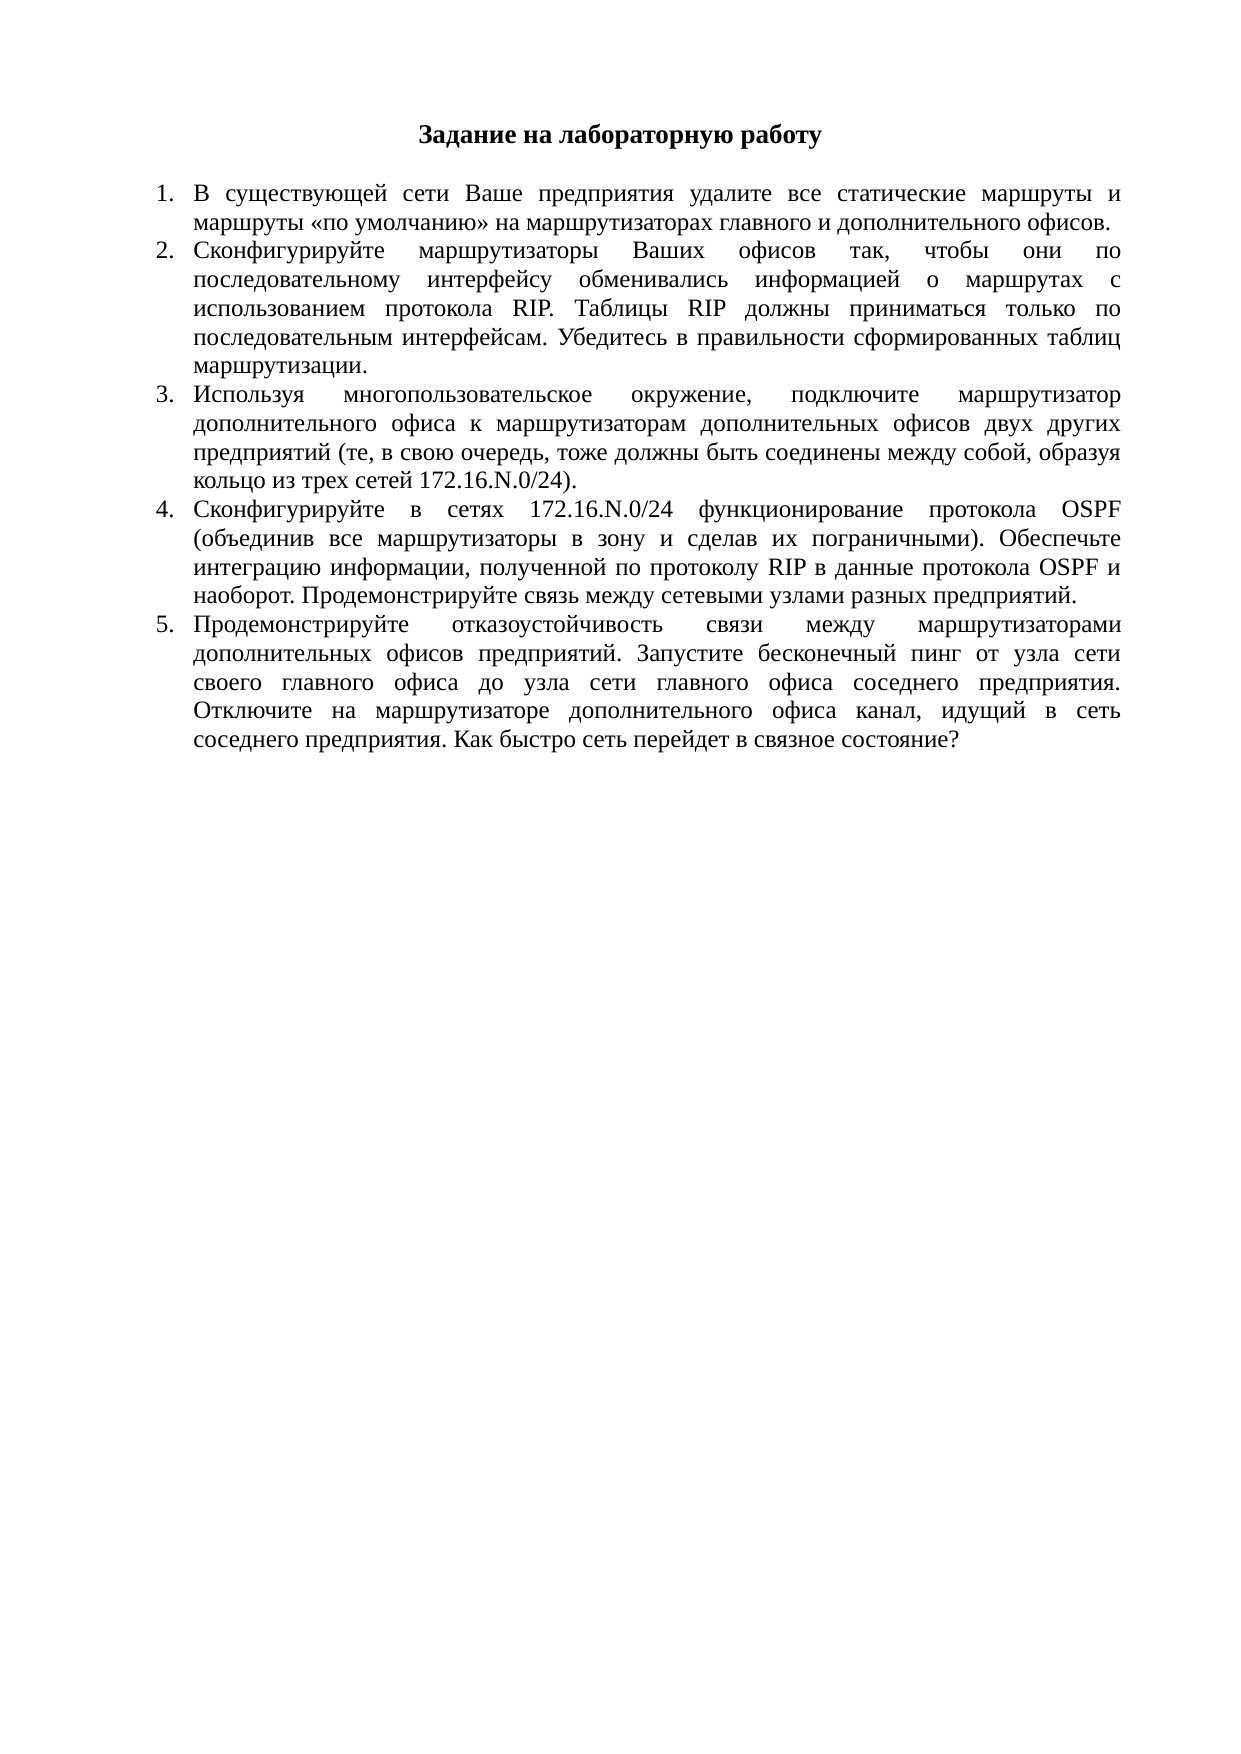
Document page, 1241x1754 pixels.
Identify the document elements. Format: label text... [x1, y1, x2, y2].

list Сконфигурируйте маршрутизаторы Ваших офисов так, чтобы они по последовательному интерфейсу обменивались информацией о маршрутах с использованием протокола RIP. Таблицы RIP должны приниматься только по последовательным интерфейсам. Убедитесь в правильности сформированных таблиц маршрутизации. [156, 236, 1122, 379]
list В существующей сети Ваше предприятия удалите все статические маршруты и маршруты «по умолчанию» на маршрутизаторах главного и дополнительного офисов. [156, 178, 1122, 236]
text Задание на лабораторную работу [118, 118, 1122, 149]
list Продемонстрируйте отказоустойчивость связи между маршрутизаторами дополнительных офисов предприятий. Запустите бесконечный пинг от узла сети своего главного офиса до узла сети главного офиса соседнего предприятия. Отключите на маршрутизаторе дополнительного офиса канал, идущий в сеть соседнего предприятия. Как быстро сеть перейдет в связное состояние? [156, 609, 1122, 753]
list Используя многопользовательское окружение, подключите маршрутизатор дополнительного офиса к маршрутизаторам дополнительных офисов двух других предприятий (те, в свою очередь, тоже должны быть соединены между собой, образуя кольцо из трех сетей 172.16.N.0/24). [156, 379, 1122, 494]
list Сконфигурируйте в сетях 172.16.N.0/24 функционирование протокола OSPF (объединив все маршрутизаторы в зону и сделав их пограничными). Обеспечьте интеграцию информации, полученной по протоколу RIP в данные протокола OSPF и наоборот. Продемонстрируйте связь между сетевыми узлами разных предприятий. [156, 494, 1122, 609]
